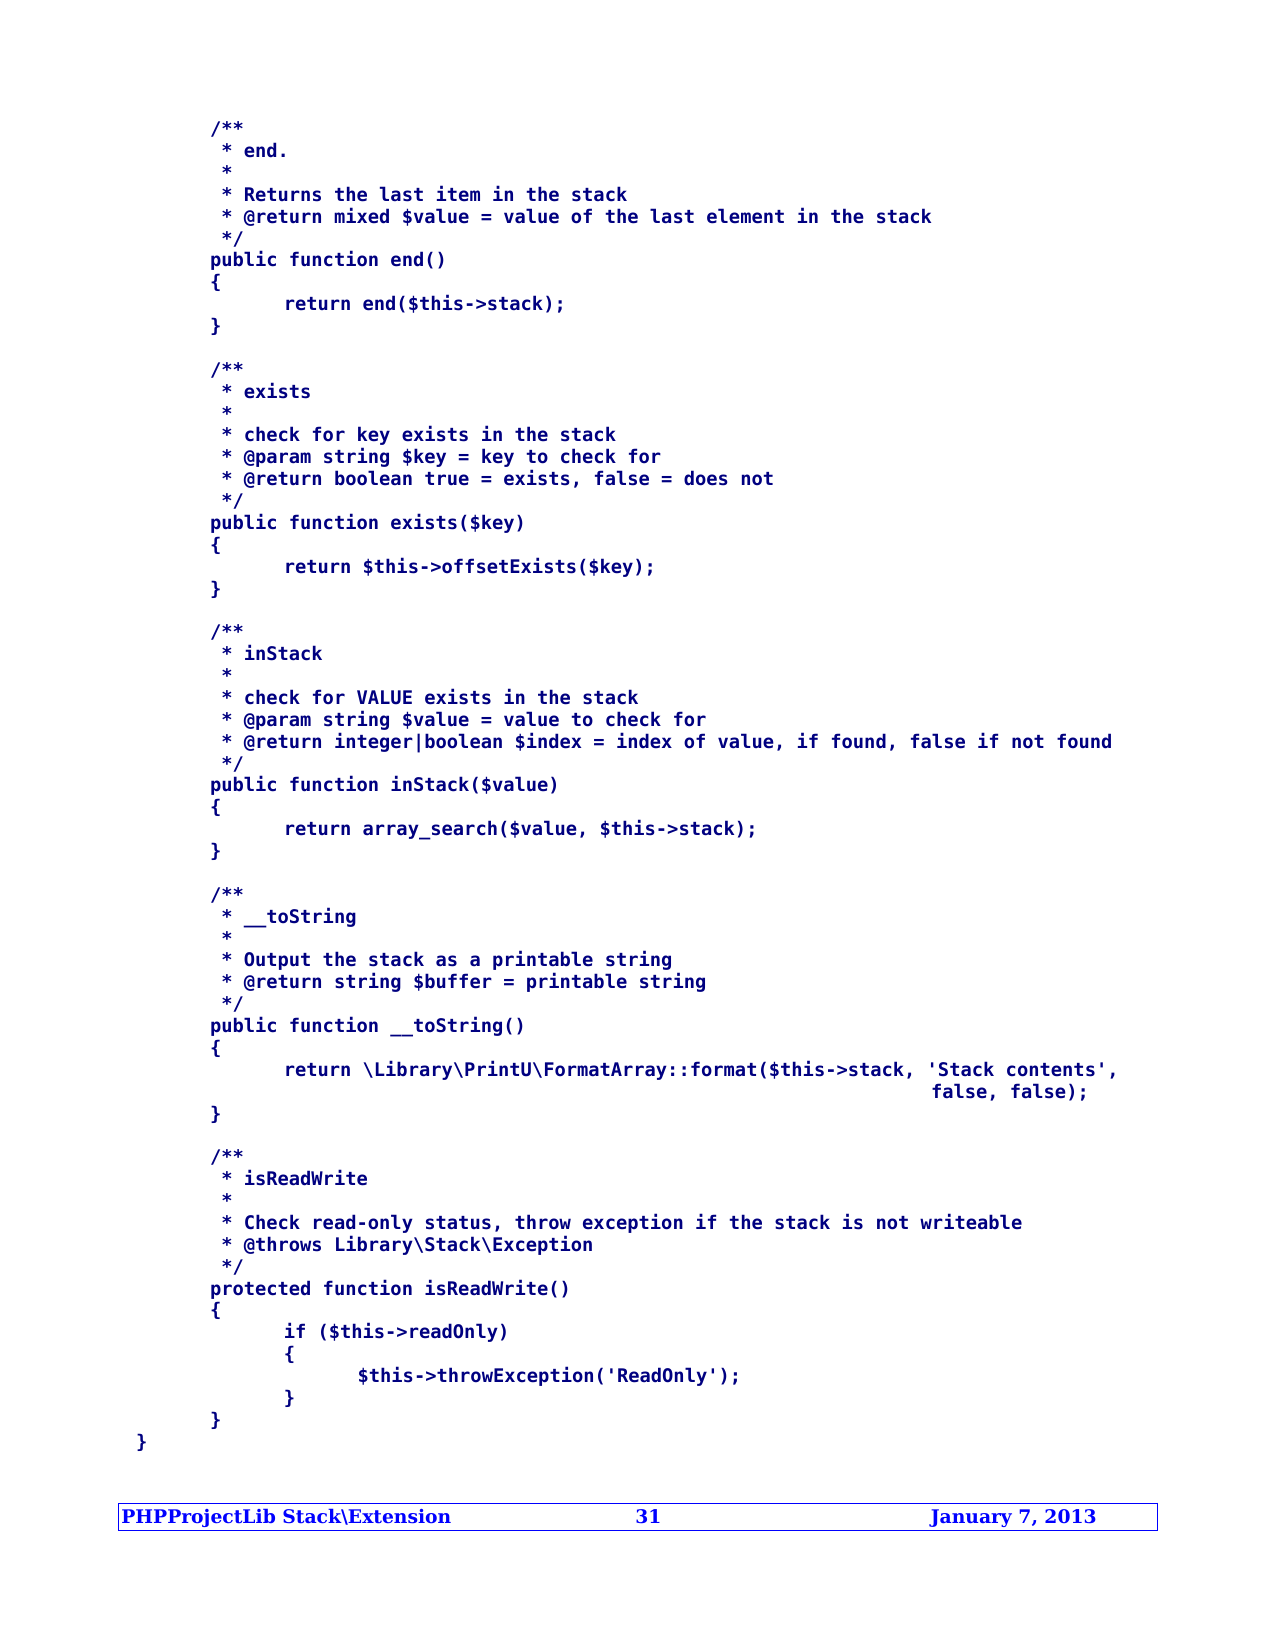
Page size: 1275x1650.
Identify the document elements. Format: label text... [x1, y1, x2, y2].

list public function end() [136, 249, 1157, 271]
list } [136, 577, 1157, 599]
list * Output the stack as a printable string [136, 949, 1157, 971]
list * isReadWrite [136, 1168, 1157, 1190]
list * [136, 1190, 1157, 1212]
list } [136, 840, 1157, 862]
list public function exists($key) [136, 512, 1157, 534]
list * @param string $key = key to check for [136, 446, 1157, 468]
list /** [136, 621, 1157, 643]
list * @return string $buffer = printable string [136, 971, 1157, 993]
list * check for key exists in the stack [136, 424, 1157, 446]
list } [136, 1387, 1157, 1409]
list * @return boolean true = exists, false = does not [136, 468, 1157, 490]
list * inStack [136, 643, 1157, 665]
list } [136, 1409, 1157, 1431]
list */ [136, 993, 1157, 1015]
list * [136, 162, 1157, 184]
list return \Library\PrintU\FormatArray::format($this->stack, 'Stack contents', [136, 1059, 1157, 1081]
list * Check read-only status, throw exception if the stack is not writeable [136, 1212, 1157, 1234]
list { [136, 1037, 1157, 1059]
list */ [136, 752, 1157, 774]
list public function __toString() [136, 1015, 1157, 1037]
list * [136, 402, 1157, 424]
list */ [136, 1256, 1157, 1277]
list } [136, 1102, 1157, 1124]
list } [136, 1431, 1157, 1452]
list } [136, 315, 1157, 337]
list * @throws Library\Stack\Exception [136, 1234, 1157, 1256]
list /** [136, 118, 1157, 140]
list { [136, 1299, 1157, 1321]
list false, false); [136, 1081, 1157, 1102]
list { [136, 796, 1157, 818]
list $this->throwException('ReadOnly'); [136, 1365, 1157, 1387]
list * @return integer|boolean $index = index of value, if found, false if not found [136, 731, 1157, 752]
list * Returns the last item in the stack [136, 184, 1157, 206]
list * end. [136, 140, 1157, 162]
list * [136, 665, 1157, 687]
list * @param string $value = value to check for [136, 709, 1157, 731]
list /** [136, 1146, 1157, 1168]
list if ($this->readOnly) [136, 1321, 1157, 1343]
list */ [136, 490, 1157, 512]
list * __toString [136, 906, 1157, 927]
list * [136, 927, 1157, 949]
list /** [136, 359, 1157, 381]
list { [136, 1343, 1157, 1365]
list { [136, 534, 1157, 556]
list * check for VALUE exists in the stack [136, 687, 1157, 709]
list { [136, 271, 1157, 293]
list return $this->offsetExists($key); [136, 556, 1157, 577]
list * exists [136, 381, 1157, 402]
list /** [136, 884, 1157, 906]
list public function inStack($value) [136, 774, 1157, 796]
list */ [136, 227, 1157, 249]
list protected function isReadWrite() [136, 1277, 1157, 1299]
list return end($this->stack); [136, 293, 1157, 315]
list * @return mixed $value = value of the last element in the stack [136, 206, 1157, 227]
list return array_search($value, $this->stack); [136, 818, 1157, 840]
